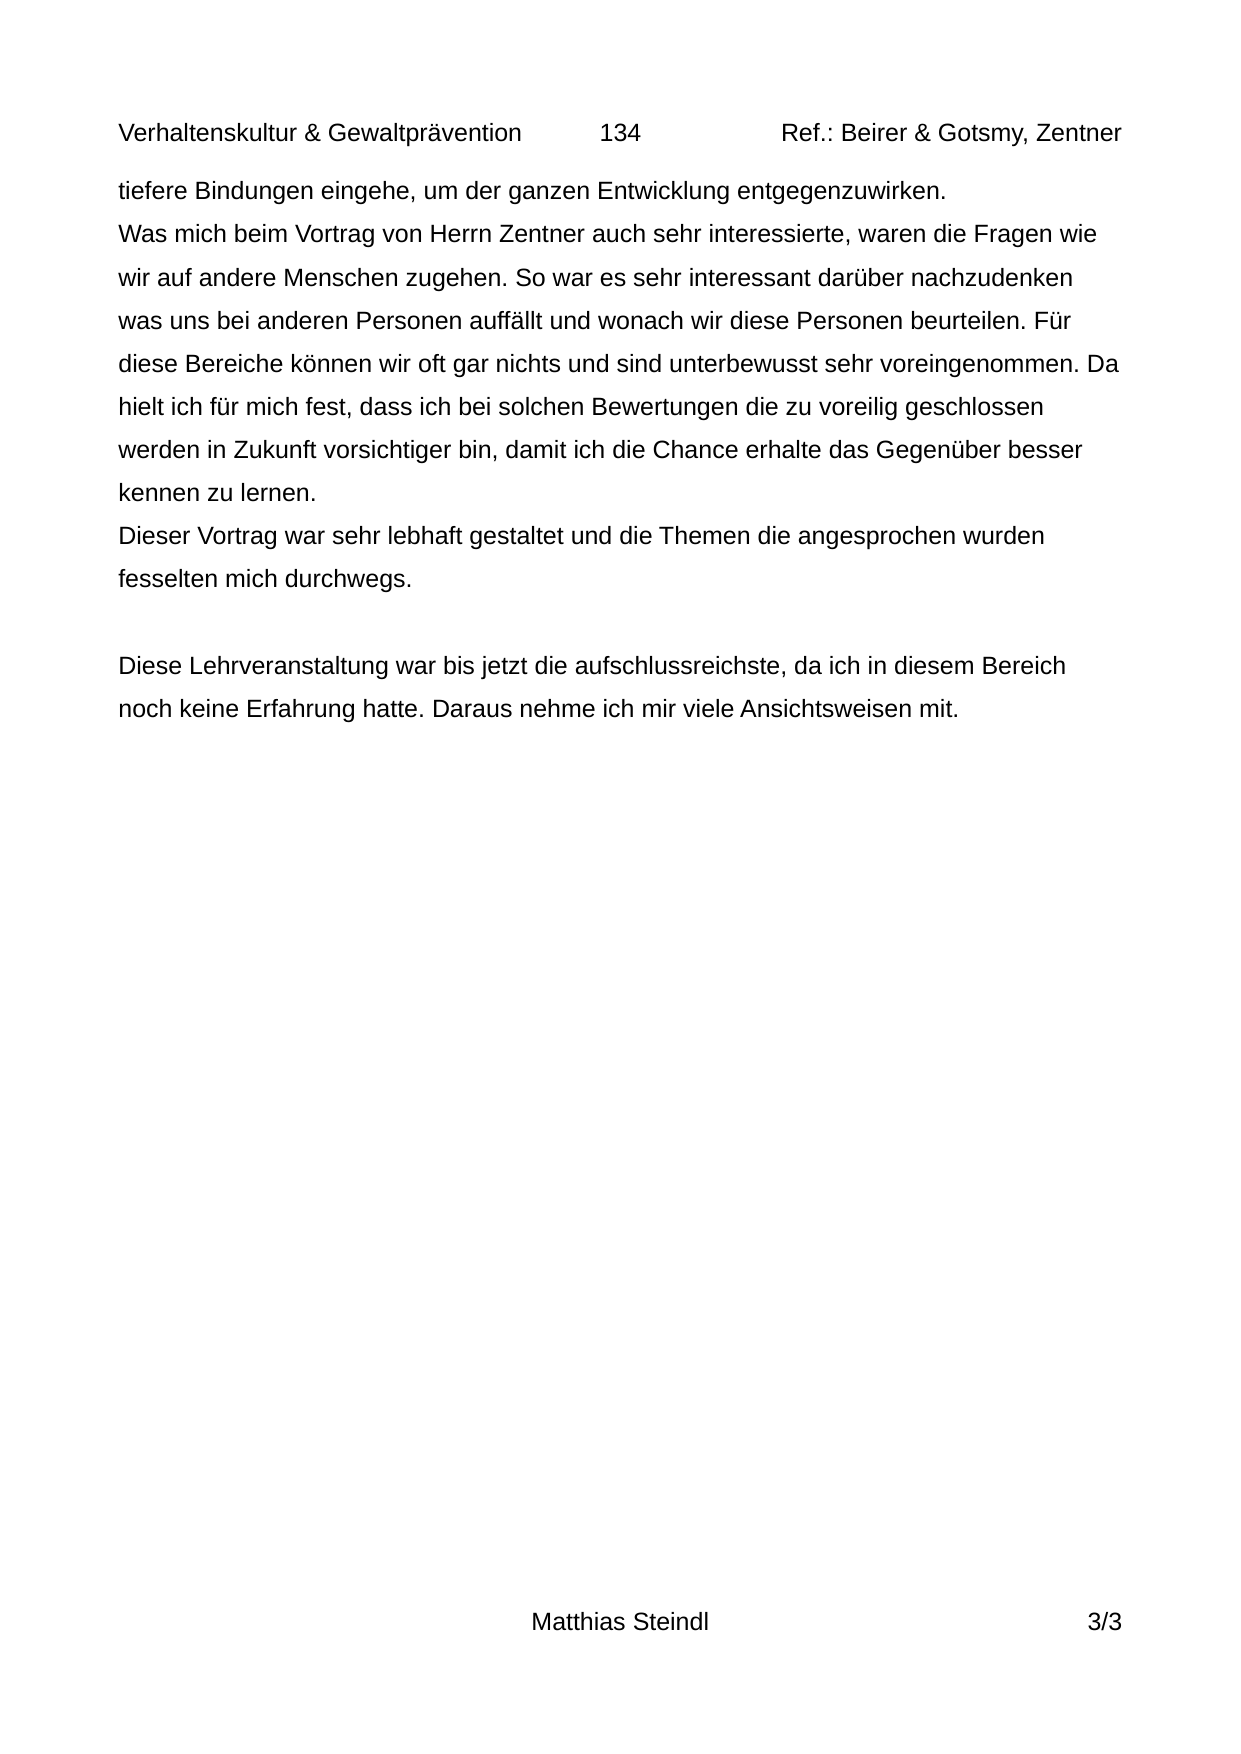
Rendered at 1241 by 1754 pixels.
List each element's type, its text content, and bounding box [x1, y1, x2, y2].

text Was mich beim Vortrag von Herrn Zentner auch sehr interessierte, waren die Fragen wie wir auf andere Menschen zugehen. So war es sehr interessant darüber nachzudenken was uns bei anderen Personen auffällt und wonach wir diese Personen beurteilen. Für diese Bereiche können wir oft gar nichts und sind unterbewusst sehr voreingenommen. Da hielt ich für mich fest, dass ich bei solchen Bewertungen die zu voreilig geschlossen werden in Zukunft vorsichtiger bin, damit ich die Chance erhalte das Gegenüber besser kennen zu lernen. [118, 219, 1122, 507]
text Diese Lehrveranstaltung war bis jetzt die aufschlussreichste, da ich in diesem Bereich noch keine Erfahrung hatte. Daraus nehme ich mir viele Ansichtsweisen mit. [118, 651, 1122, 723]
text tiefere Bindungen eingehe, um der ganzen Entwicklung entgegenzuwirken. [118, 176, 1122, 205]
text Dieser Vortrag war sehr lebhaft gestaltet und die Themen die angesprochen wurden fesselten mich durchwegs. [118, 521, 1122, 593]
